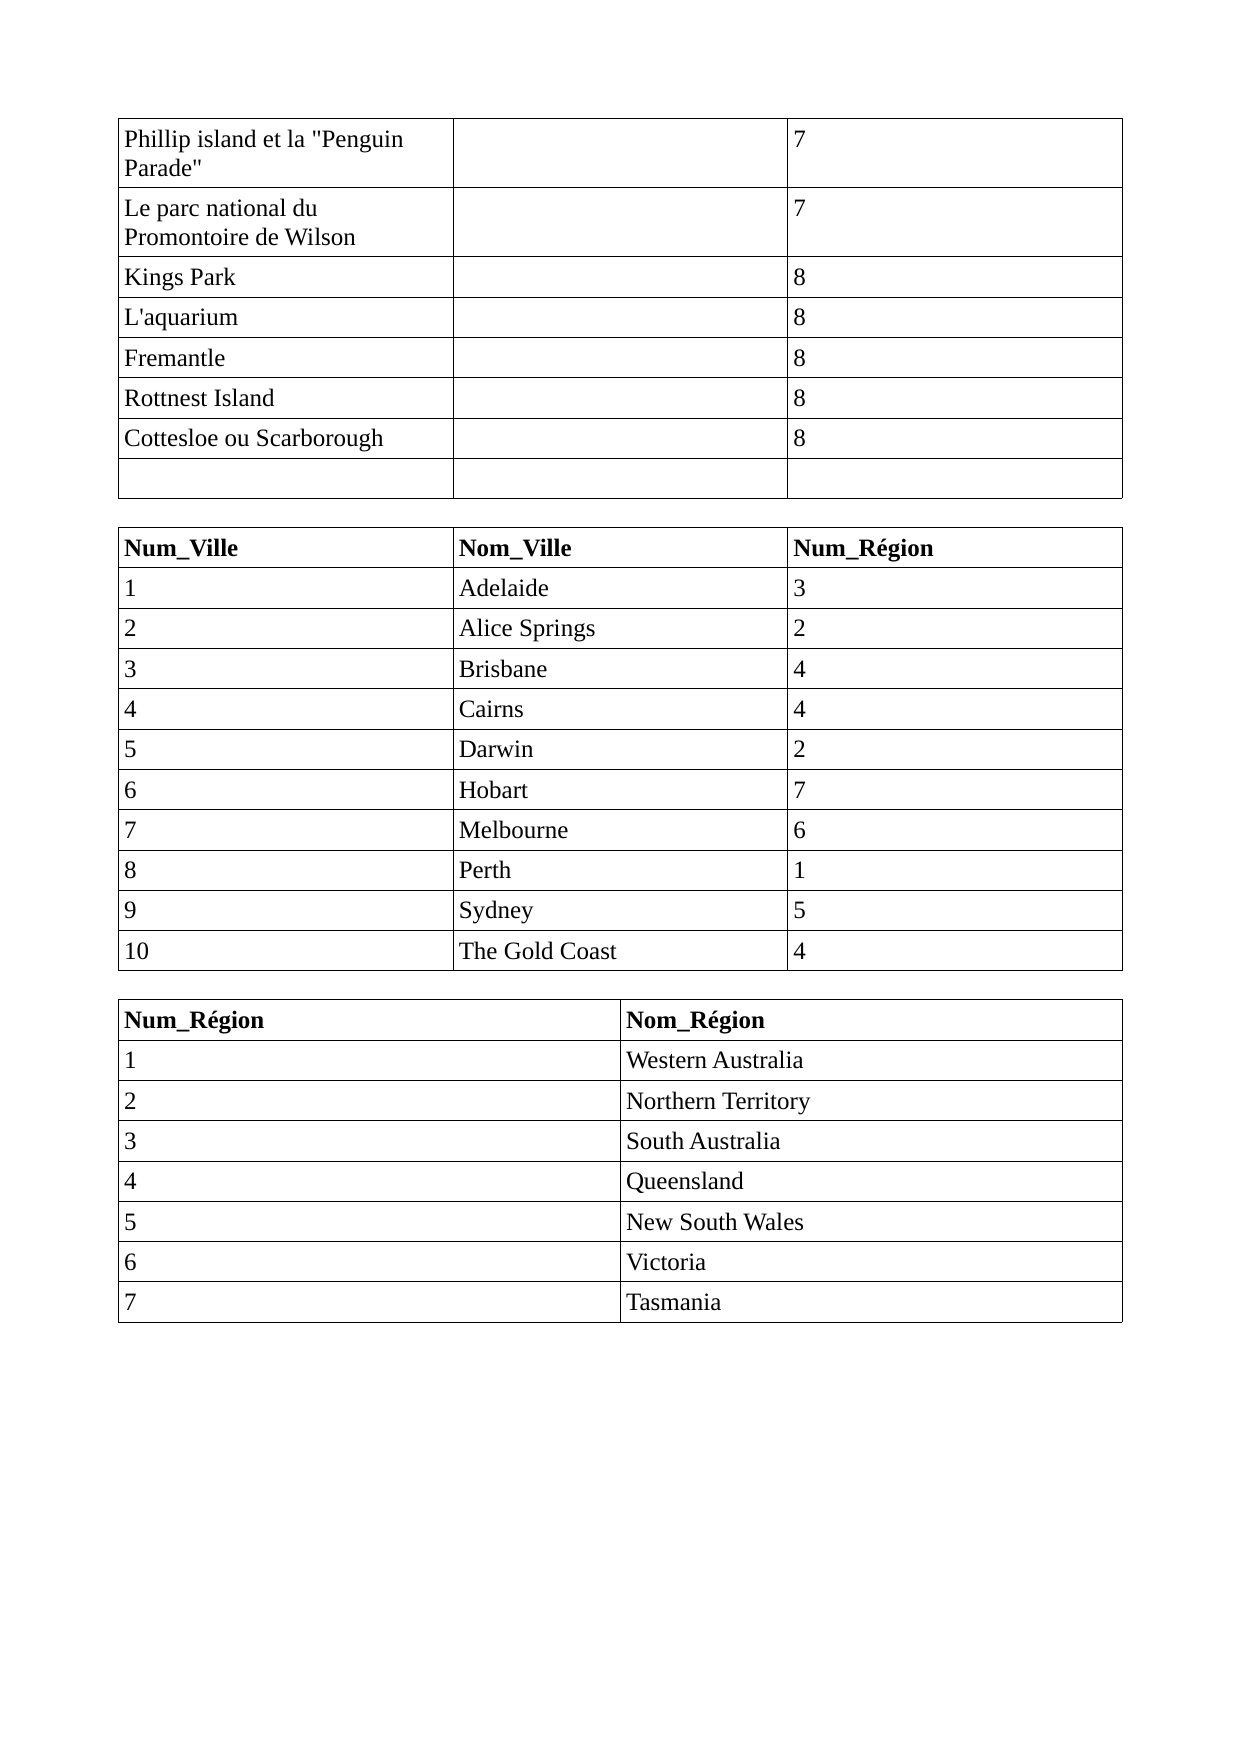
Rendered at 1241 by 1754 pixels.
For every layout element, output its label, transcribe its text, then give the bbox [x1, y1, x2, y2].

table_cell 4 [788, 931, 1122, 970]
table_cell 7 [788, 188, 1122, 256]
table_cell 7 [788, 770, 1122, 809]
table_cell 8 [788, 419, 1122, 458]
table_cell L'aquarium [119, 298, 453, 337]
table_cell [454, 459, 787, 498]
table_cell South Australia [621, 1121, 1122, 1161]
table_cell 8 [119, 851, 453, 890]
table_cell Sydney [454, 891, 787, 930]
table_cell 8 [788, 338, 1122, 377]
table_cell 7 [119, 1282, 620, 1322]
table_cell 2 [788, 609, 1122, 648]
table_cell [454, 378, 787, 417]
table_cell 3 [788, 568, 1122, 608]
table_cell 8 [788, 298, 1122, 337]
table_cell 4 [788, 649, 1122, 688]
table_cell 6 [119, 770, 453, 809]
table_cell New South Wales [621, 1202, 1122, 1241]
table_cell 5 [119, 730, 453, 769]
table_cell 6 [119, 1242, 620, 1281]
table_cell 4 [788, 689, 1122, 728]
table_cell 6 [788, 810, 1122, 849]
table_cell 4 [119, 689, 453, 728]
table_cell [454, 338, 787, 377]
table_cell [454, 188, 787, 256]
table_cell [119, 459, 453, 498]
table_cell Melbourne [454, 810, 787, 849]
table_cell [454, 119, 787, 187]
table_cell 4 [119, 1162, 620, 1201]
table_header Num_Région [119, 1000, 620, 1039]
table_cell Alice Springs [454, 609, 787, 648]
table_cell Cottesloe ou Scarborough [119, 419, 453, 458]
table_cell 2 [119, 609, 453, 648]
table_cell Darwin [454, 730, 787, 769]
table_cell Phillip island et la "Penguin Parade" [119, 119, 453, 187]
table_cell [454, 419, 787, 458]
table_cell Rottnest Island [119, 378, 453, 417]
table_cell [788, 459, 1122, 498]
table_cell [454, 257, 787, 297]
table_header Nom_Ville [454, 528, 787, 567]
table_cell [454, 298, 787, 337]
table_cell 1 [788, 851, 1122, 890]
table_cell 2 [788, 730, 1122, 769]
table_cell 1 [119, 1041, 620, 1080]
table_cell 8 [788, 257, 1122, 297]
table_cell 1 [119, 568, 453, 608]
table_cell Fremantle [119, 338, 453, 377]
table_cell 3 [119, 649, 453, 688]
table_cell Tasmania [621, 1282, 1122, 1322]
table_cell 5 [788, 891, 1122, 930]
table_header Num_Région [788, 528, 1122, 567]
table_cell Cairns [454, 689, 787, 728]
table_cell The Gold Coast [454, 931, 787, 970]
table_cell Western Australia [621, 1041, 1122, 1080]
table_cell Queensland [621, 1162, 1122, 1201]
table_cell 9 [119, 891, 453, 930]
table_cell Perth [454, 851, 787, 890]
table_header Num_Ville [119, 528, 453, 567]
table_header Nom_Région [621, 1000, 1122, 1039]
table_cell 3 [119, 1121, 620, 1161]
table_cell 7 [788, 119, 1122, 187]
table_cell Kings Park [119, 257, 453, 297]
table_cell 5 [119, 1202, 620, 1241]
table_cell 10 [119, 931, 453, 970]
table_cell 8 [788, 378, 1122, 417]
table_cell Northern Territory [621, 1081, 1122, 1120]
table_cell Le parc national du Promontoire de Wilson [119, 188, 453, 256]
table_cell Adelaide [454, 568, 787, 608]
table_cell 2 [119, 1081, 620, 1120]
table_cell Victoria [621, 1242, 1122, 1281]
table_cell Brisbane [454, 649, 787, 688]
table_cell Hobart [454, 770, 787, 809]
table_cell 7 [119, 810, 453, 849]
